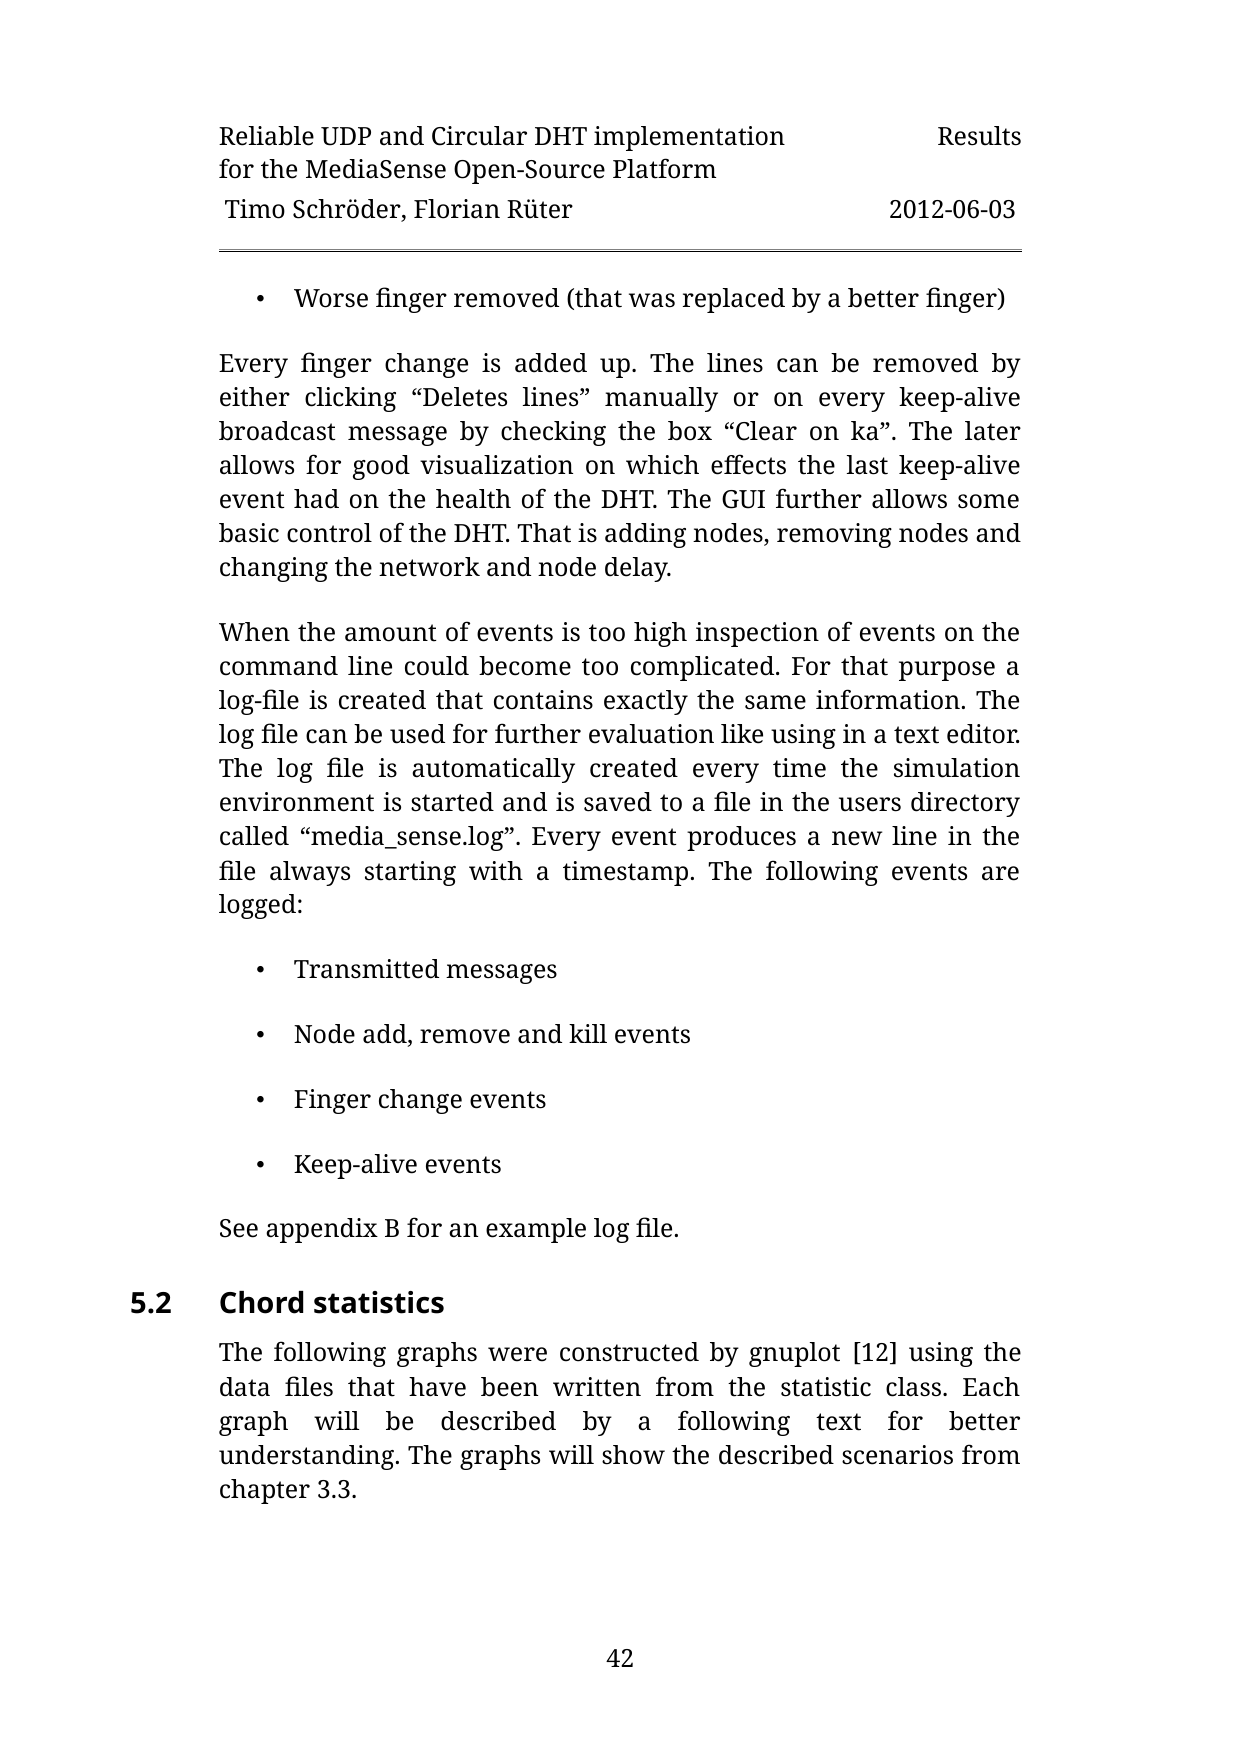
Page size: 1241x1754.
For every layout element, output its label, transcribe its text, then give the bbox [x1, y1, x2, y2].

list Node add, remove and kill events [256, 1017, 1022, 1051]
list Transmitted messages [256, 952, 1022, 986]
subtitle Chord statistics [130, 1282, 1022, 1322]
list Finger change events [256, 1082, 1022, 1116]
text The following graphs were constructed by gnuplot [12] using the data files that have been written from the statistic class. Each graph will be described by a following text for better understanding. The graphs will show the described scenarios from chapter 3.3. [218, 1335, 1022, 1505]
list Worse finger removed (that was replaced by a better finger) [256, 281, 1022, 315]
list Keep-alive events [256, 1146, 1022, 1180]
text Every finger change is added up. The lines can be removed by either clicking “Deletes lines” manually or on every keep-alive broadcast message by checking the box “Clear on ka”. The later allows for good visualization on which effects the last keep-alive event had on the health of the DHT. The GUI further allows some basic control of the DHT. That is adding nodes, removing nodes and changing the network and node delay. [218, 346, 1022, 584]
text When the amount of events is too high inspection of events on the command line could become too complicated. For that purpose a log-file is created that contains exactly the same information. The log file can be used for further evaluation like using in a text editor. The log file is automatically created every time the simulation environment is started and is saved to a file in the users directory called “media_sense.log”. Every event produces a new line in the file always starting with a timestamp. The following events are logged: [218, 615, 1022, 921]
text See appendix B for an example log file. [218, 1211, 1022, 1245]
